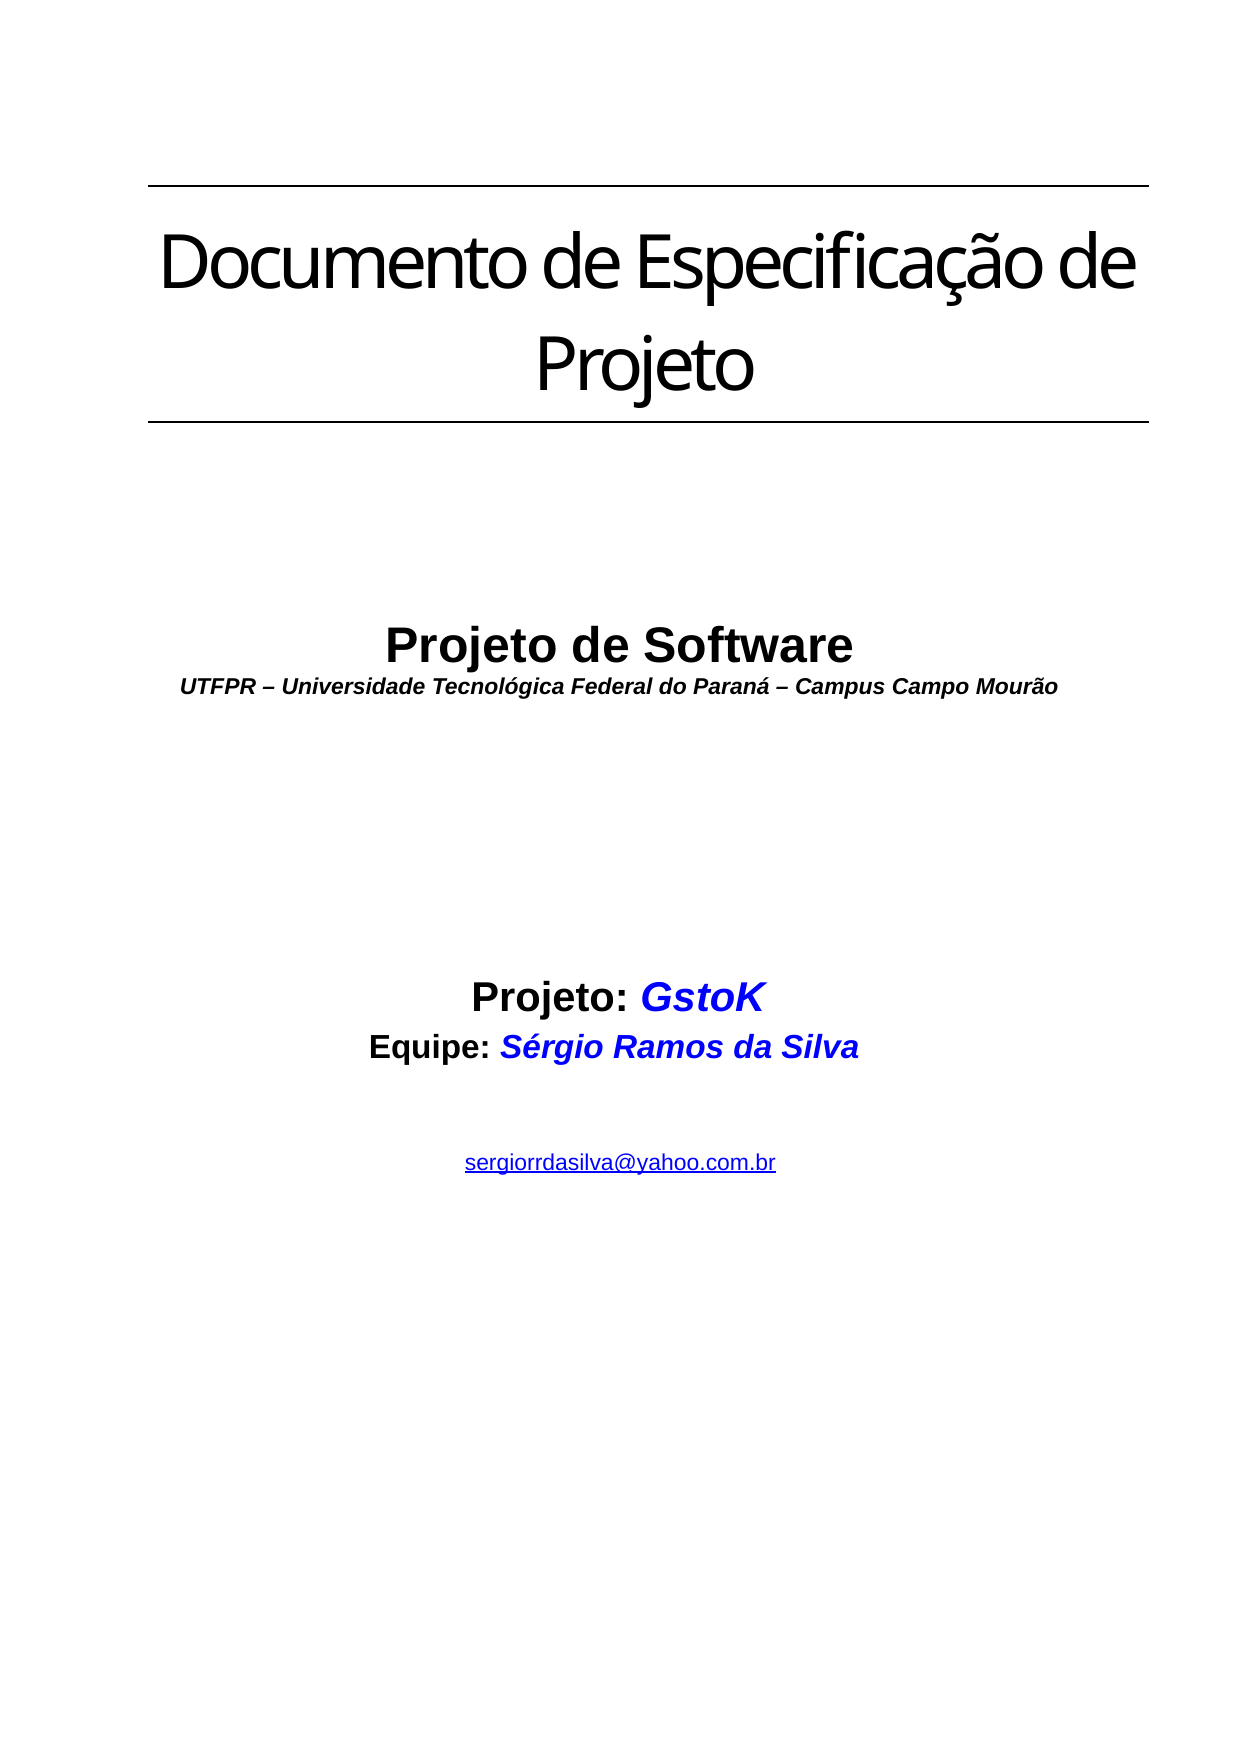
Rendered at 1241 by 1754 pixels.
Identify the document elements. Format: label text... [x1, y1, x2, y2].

text Projeto de Software [148, 616, 1092, 673]
title Documento de Especificação de Projeto [148, 187, 1149, 421]
text sergiorrdasilva@yahoo.com.br [148, 1149, 1092, 1175]
text Equipe: Sérgio Ramos da Silva [148, 1027, 1092, 1065]
text UTFPR – Universidade Tecnológica Federal do Paraná – Campus Campo Mourão [148, 673, 1092, 700]
text Projeto: GstoK [148, 973, 1092, 1021]
